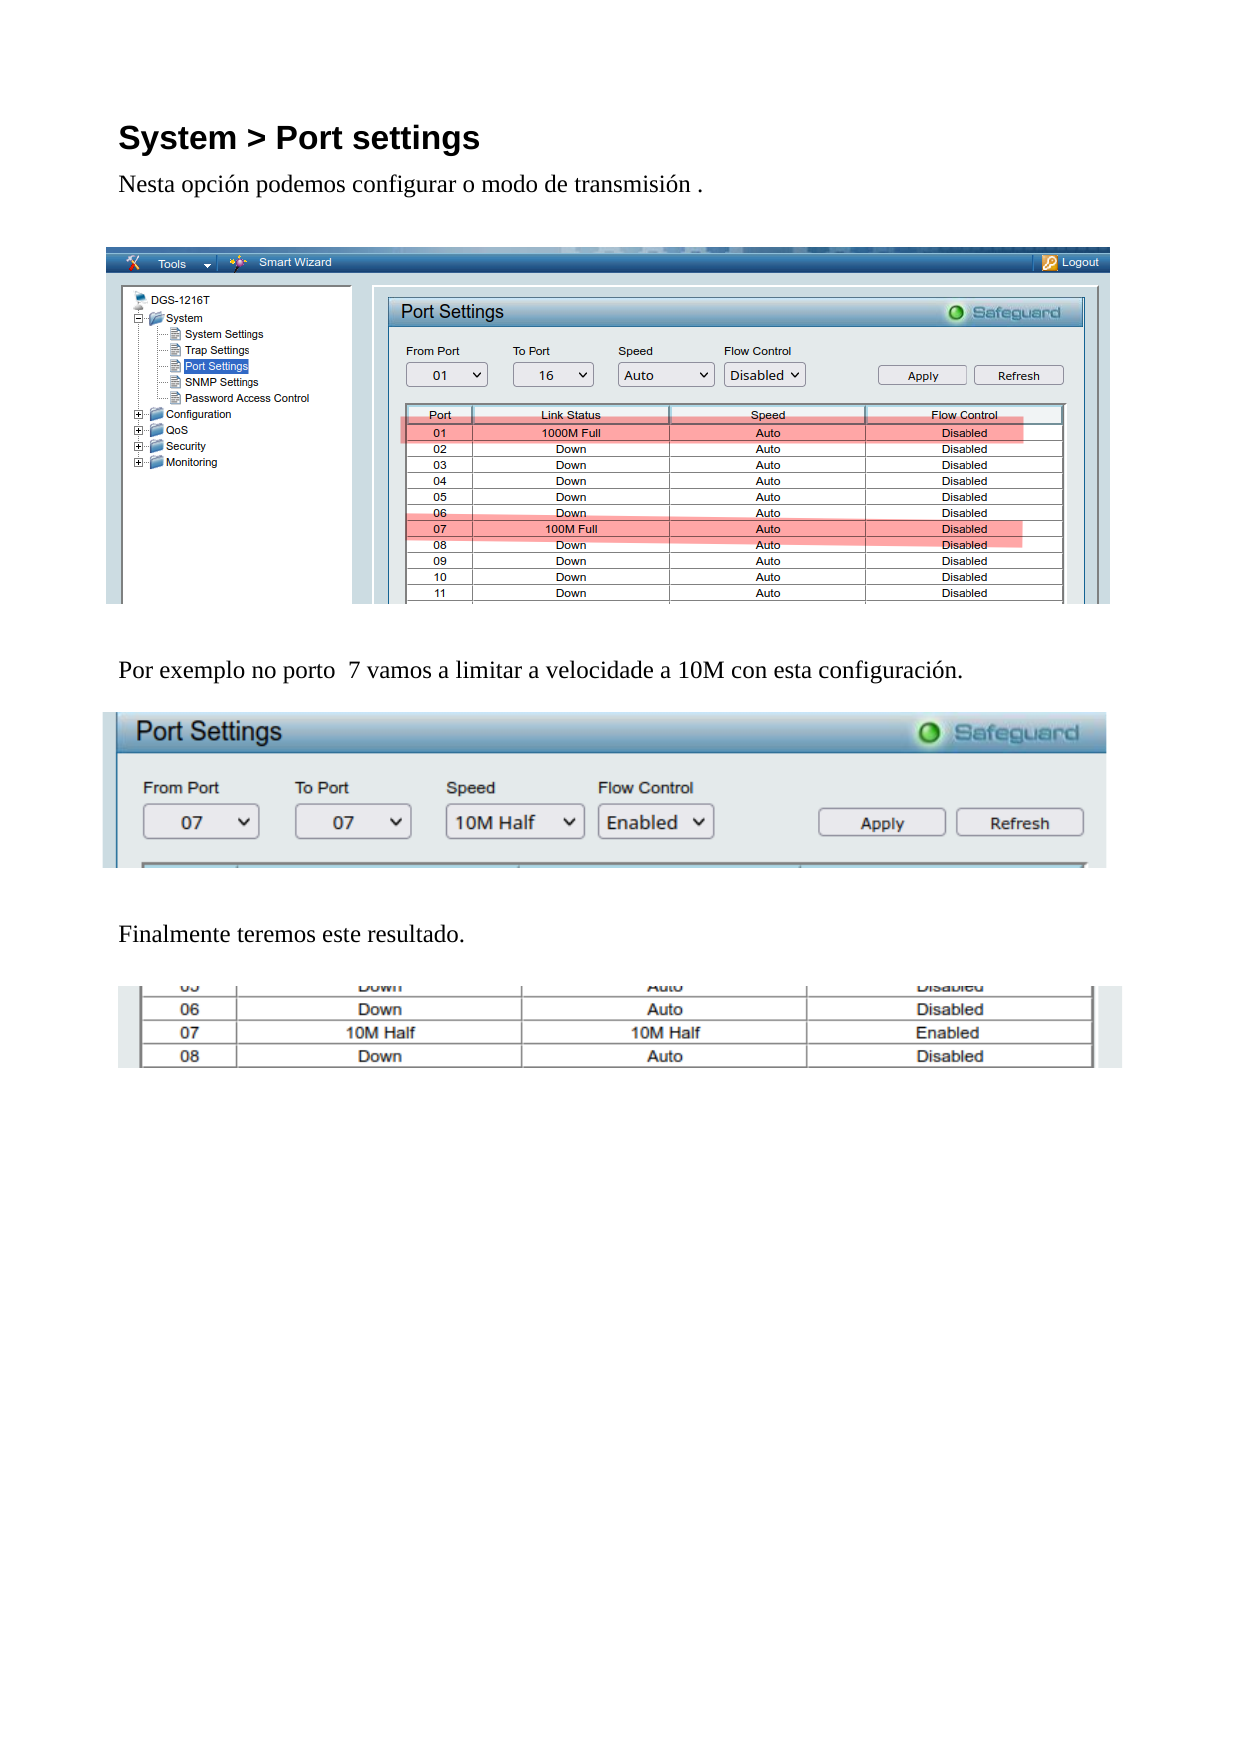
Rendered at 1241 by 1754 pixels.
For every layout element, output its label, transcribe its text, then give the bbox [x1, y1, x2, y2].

text Finalmente teremos este resultado. [118, 919, 1122, 948]
picture [106, 247, 1110, 604]
subtitle System > Port settings [118, 118, 1122, 157]
picture [102, 712, 1107, 868]
picture [118, 986, 1123, 1068]
text Nesta opción podemos configurar o modo de transmisión . [118, 169, 1122, 198]
text Por exemplo no porto 7 vamos a limitar a velocidade a 10M con esta configuración. [118, 655, 1122, 684]
